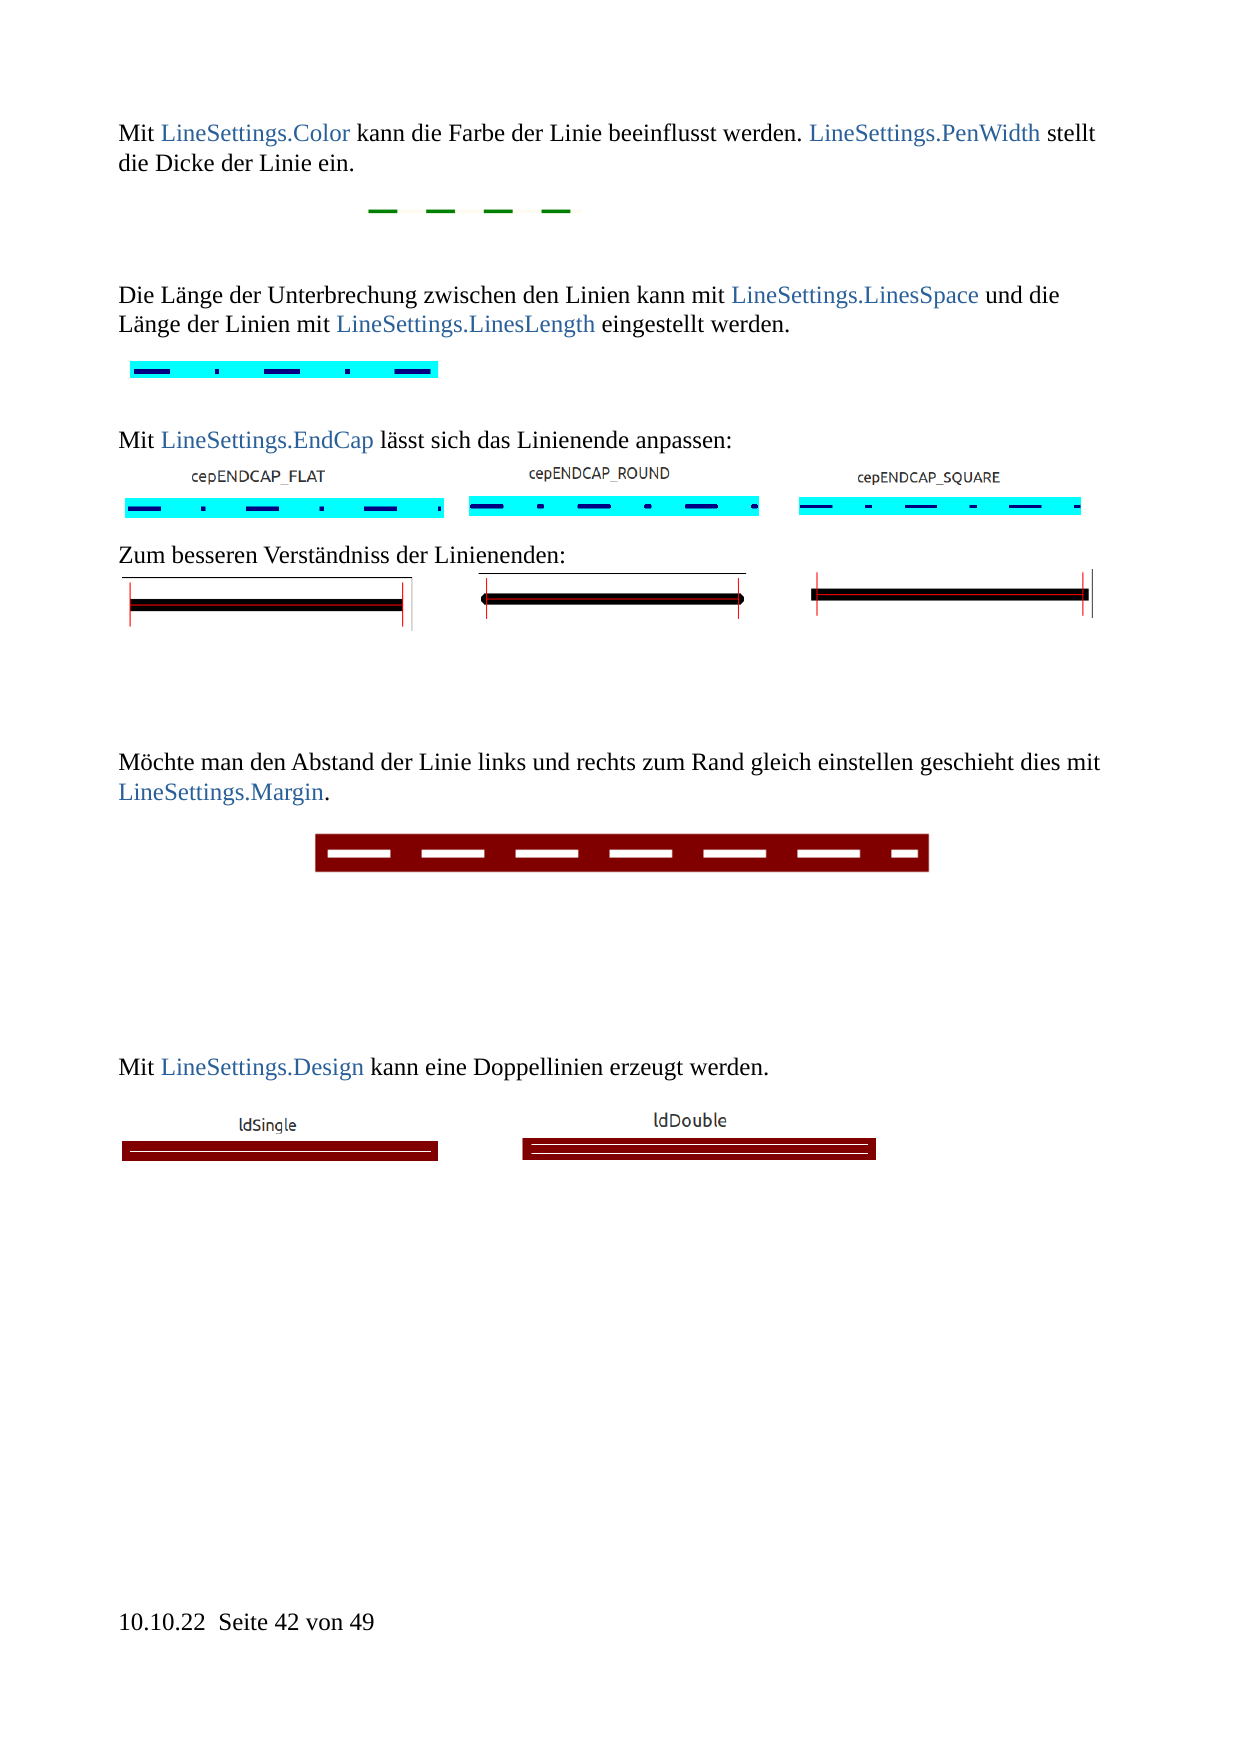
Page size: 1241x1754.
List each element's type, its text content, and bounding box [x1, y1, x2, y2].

text Möchte man den Abstand der Linie links und rechts zum Rand gleich einstellen geschieht dies mit LineSettings.Margin. [118, 747, 1122, 806]
picture [113, 462, 456, 525]
text Zum besseren Verständniss der Linienenden: [118, 544, 1122, 568]
text Mit LineSettings.Design kann eine Doppellinien erzeugt werden. [118, 1056, 1122, 1080]
text Mit LineSettings.Color kann die Farbe der Linie beeinflusst werden. LineSettings.PenWidth stellt die Dicke der Linie ein. [118, 118, 1122, 177]
picture [461, 461, 768, 524]
picture [789, 466, 1083, 519]
text Die Länge der Unterbrechung zwischen den Linien kann mit LineSettings.LinesSpace und die Länge der Linien mit LineSettings.LinesLength eingestellt werden. [118, 280, 1122, 339]
text Mit LineSettings.EndCap lässt sich das Linienende anpassen: [118, 430, 1122, 453]
picture [115, 1115, 452, 1171]
picture [478, 573, 747, 621]
picture [303, 820, 937, 888]
picture [122, 577, 413, 631]
picture [513, 1103, 883, 1171]
picture [129, 361, 439, 378]
picture [357, 191, 582, 233]
picture [808, 569, 1093, 618]
